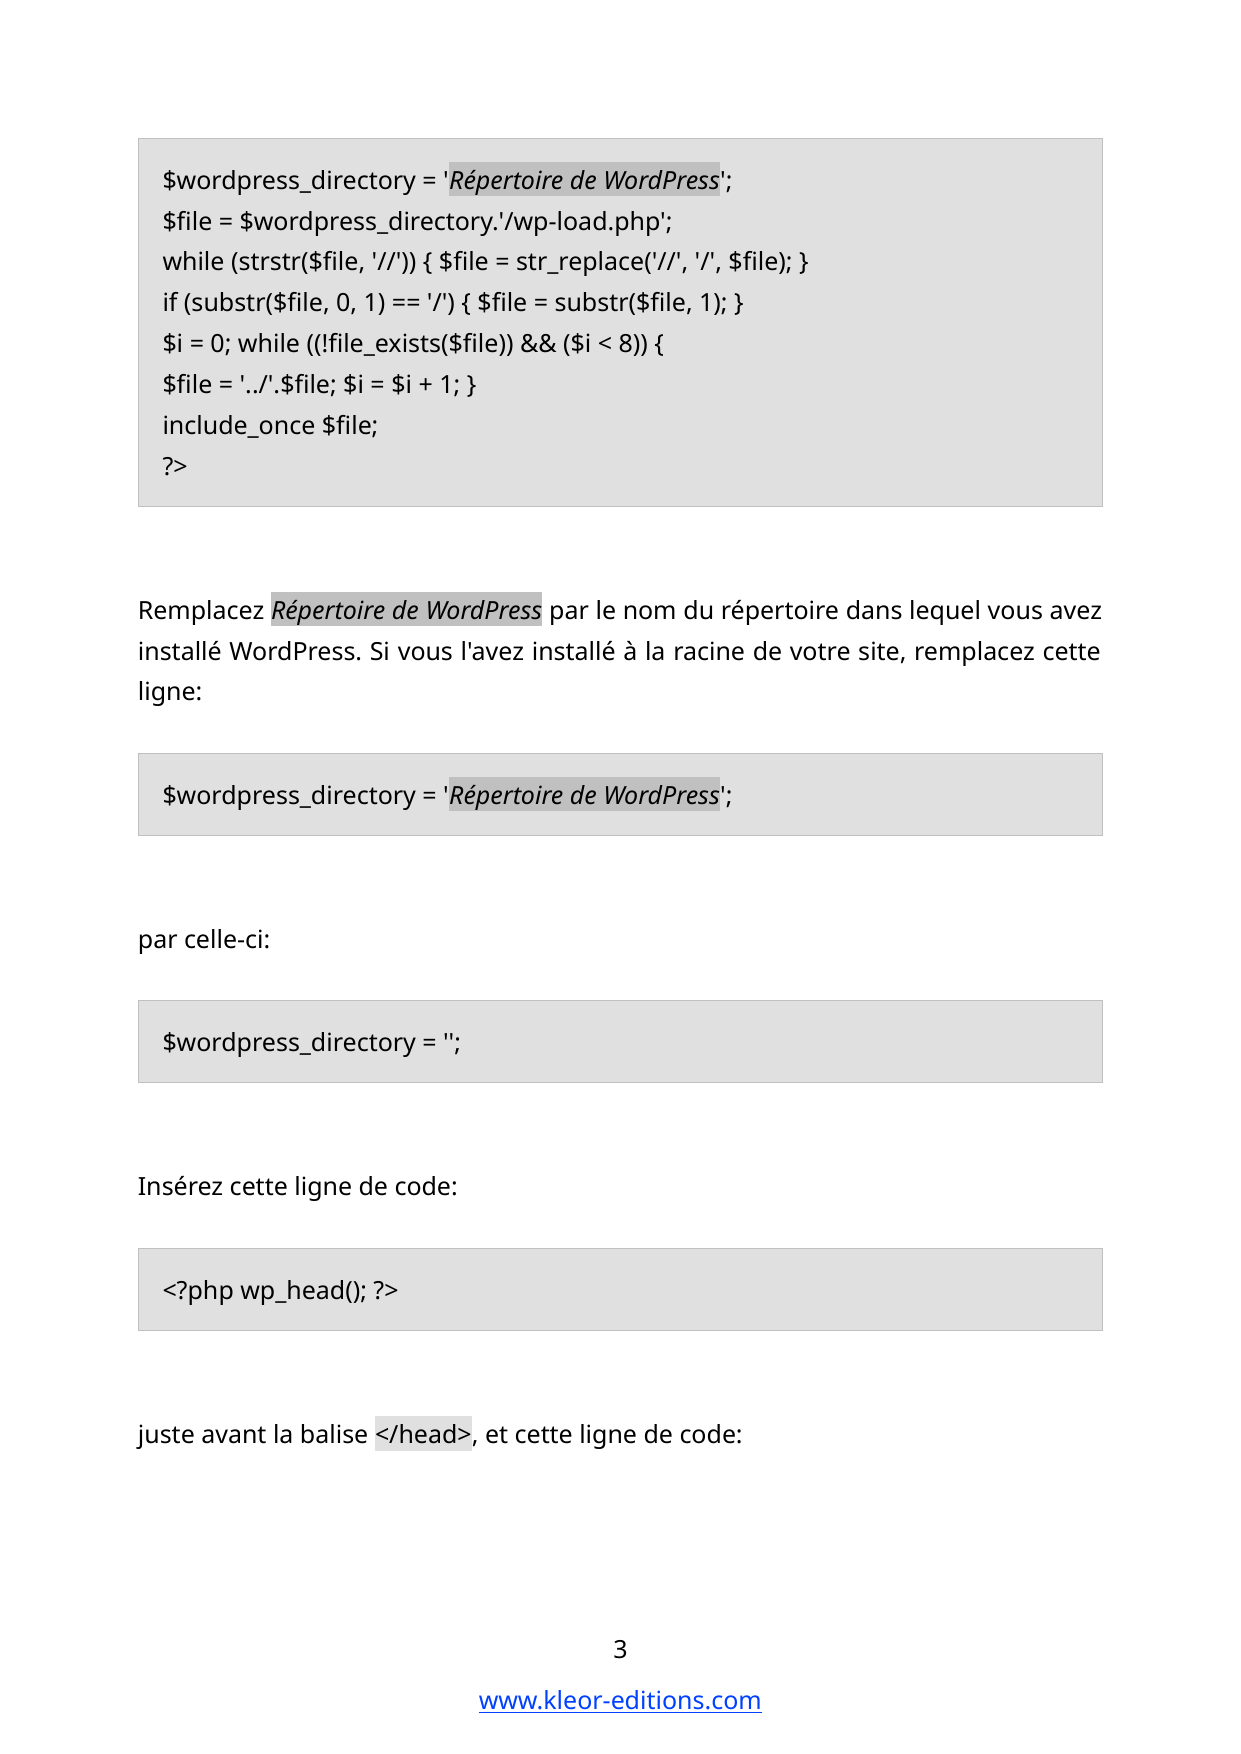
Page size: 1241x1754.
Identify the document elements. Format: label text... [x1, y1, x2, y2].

text if (substr($file, 0, 1) == '/') { $file = substr($file, 1); } [139, 260, 1102, 301]
text $file = $wordpress_directory.'/wp-load.php'; [139, 178, 1102, 219]
text Remplacez Répertoire de WordPress par le nom du répertoire dans lequel vous avez installé WordPress. Si vous l'avez installé à la racine de votre site, remplacez cette ligne: [138, 592, 1103, 708]
text $file = '../'.$file; $i = $i + 1; } [139, 342, 1102, 383]
text juste avant la balise </head>, et cette ligne de code: [138, 1416, 375, 1451]
text include_once $file; [139, 383, 1102, 423]
text $i = 0; while ((!file_exists($file)) && ($i < 8)) { [139, 301, 1102, 342]
text while (strstr($file, '//')) { $file = str_replace('//', '/', $file); } [139, 219, 1102, 260]
text ?> [139, 423, 1102, 506]
text juste avant la balise </head>, et cette ligne de code: [472, 1416, 1103, 1451]
text $wordpress_directory = 'Répertoire de WordPress'; [139, 754, 1102, 835]
text <?php wp_head(); ?> [139, 1249, 1102, 1330]
text $wordpress_directory = 'Répertoire de WordPress'; [139, 139, 1102, 178]
text Insérez cette ligne de code: [138, 1169, 1103, 1203]
text $wordpress_directory = ''; [139, 1001, 1102, 1082]
text par celle-ci: [138, 921, 1103, 956]
